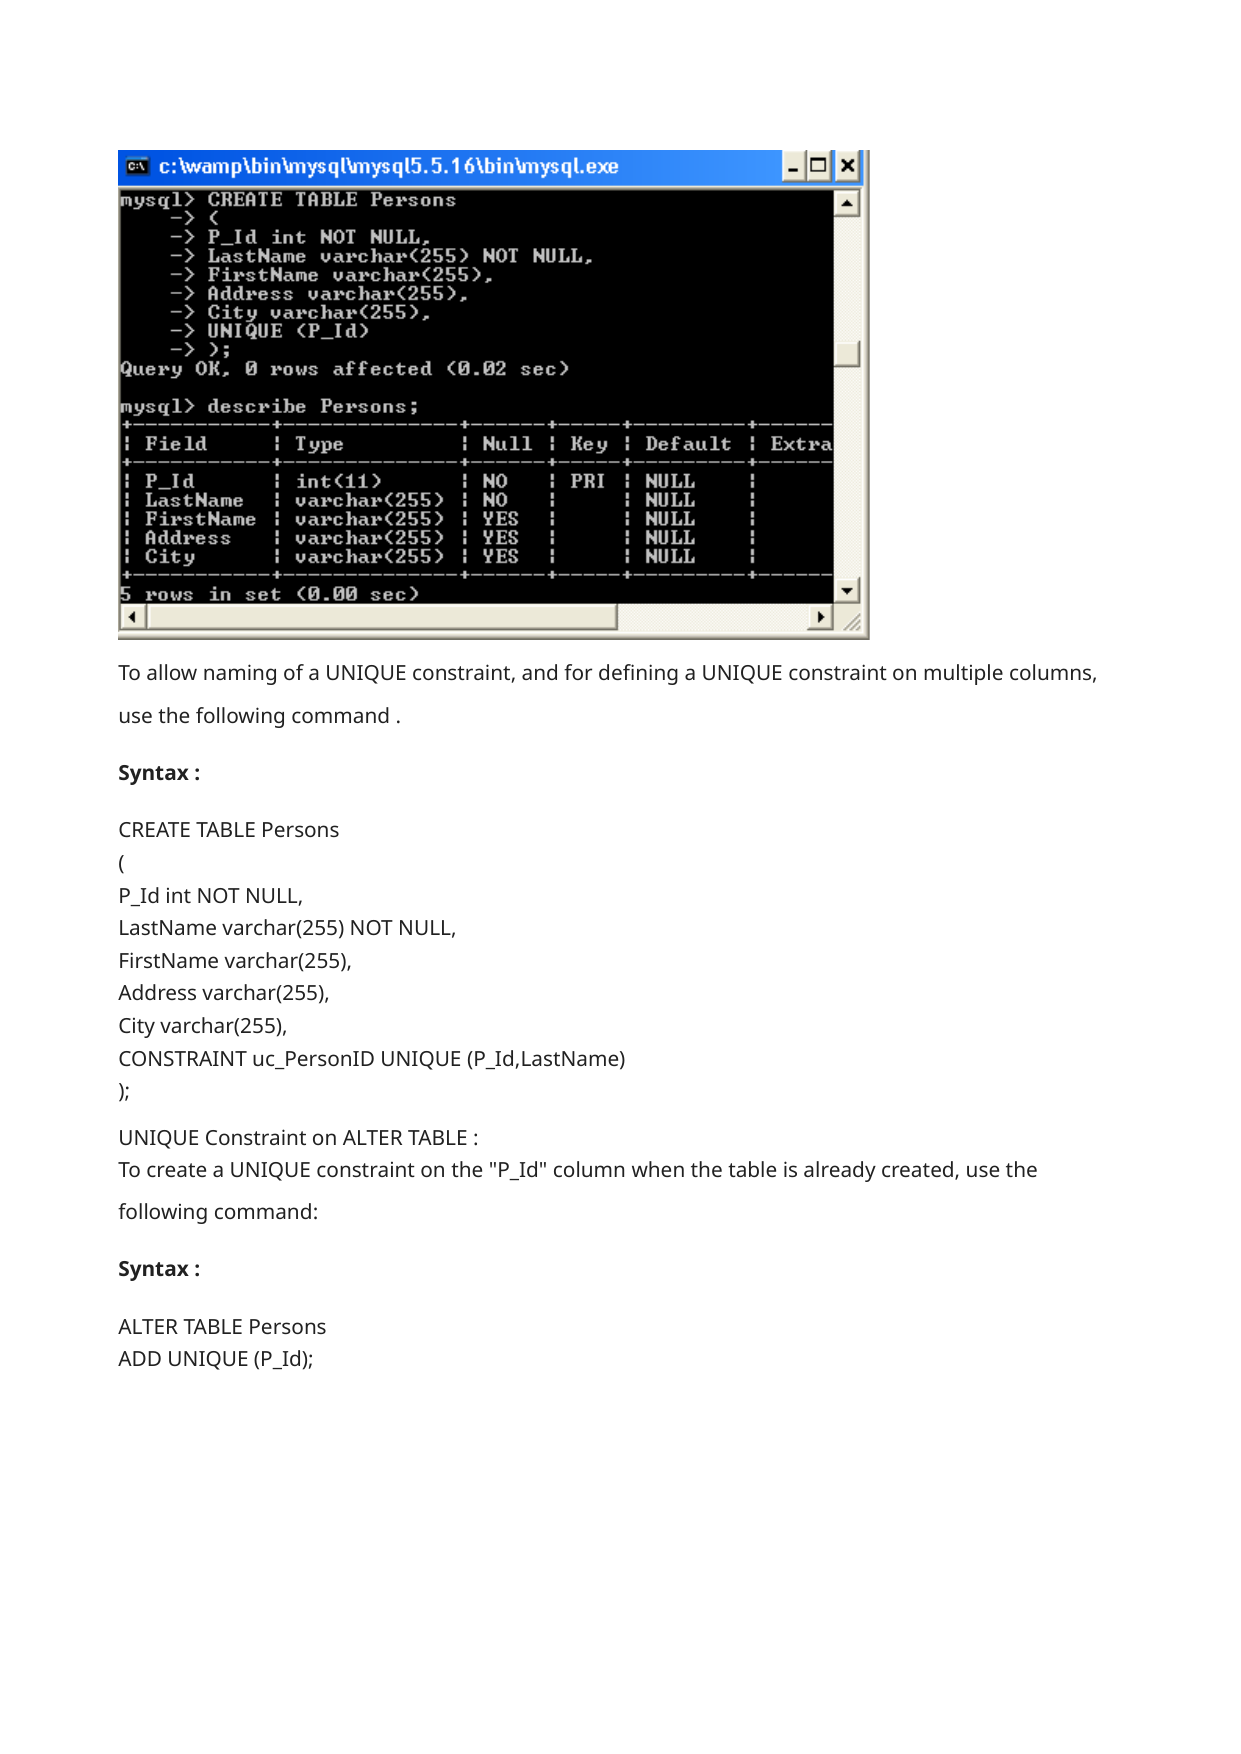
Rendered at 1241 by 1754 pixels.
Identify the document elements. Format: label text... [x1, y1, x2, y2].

text Syntax : [118, 758, 1122, 787]
text To allow naming of a UNIQUE constraint, and for defining a UNIQUE constraint on multiple columns, use the following command . [118, 658, 1122, 729]
text To create a UNIQUE constraint on the "P_Id" column when the table is already created, use the following command: [118, 1155, 1122, 1226]
text CREATE TABLE Persons ( P_Id int NOT NULL, LastName varchar(255) NOT NULL, FirstName varchar(255), Address varchar(255), City varchar(255), CONSTRAINT uc_PersonID UNIQUE (P_Id,LastName) ); [118, 816, 1122, 1105]
subtitle UNIQUE Constraint on ALTER TABLE : [118, 1123, 1122, 1152]
text ALTER TABLE Persons ADD UNIQUE (P_Id); [118, 1312, 1122, 1373]
text Syntax : [118, 1254, 1122, 1283]
picture [118, 150, 870, 640]
text [118, 118, 1122, 640]
